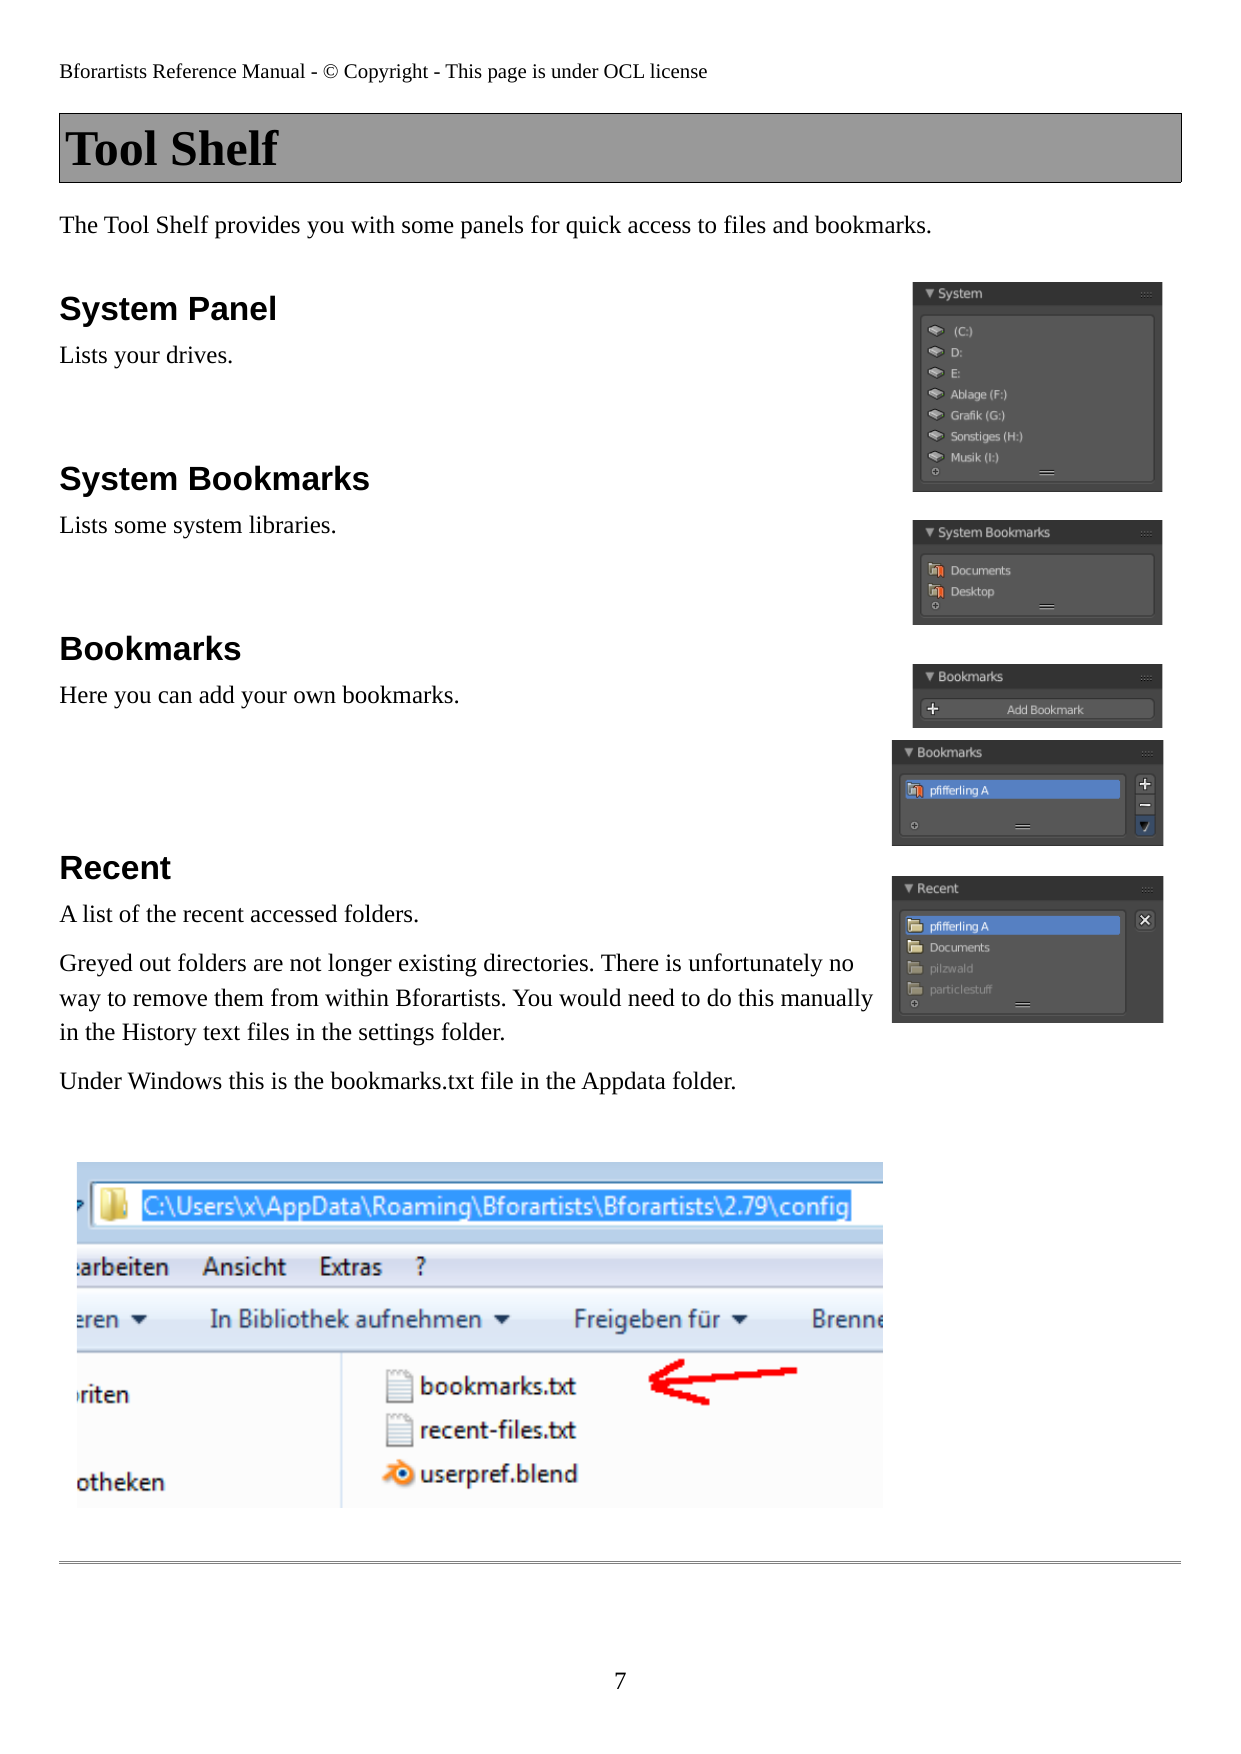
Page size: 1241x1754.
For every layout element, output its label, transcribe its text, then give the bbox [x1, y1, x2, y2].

text [1163, 340, 1181, 369]
table_header Tool Shelf [60, 114, 1181, 182]
picture [891, 740, 1164, 846]
subtitle Bookmarks [59, 629, 1181, 668]
picture [912, 520, 1163, 625]
subtitle System Panel [59, 289, 912, 327]
text The Tool Shelf provides you with some panels for quick access to files and bookmarks. [59, 211, 1181, 239]
subtitle Recent [59, 848, 1181, 887]
picture [912, 282, 1163, 492]
picture [912, 664, 1163, 728]
subtitle [1163, 289, 1181, 327]
text Lists your drives. [59, 340, 912, 369]
picture [891, 876, 1164, 1023]
text Here you can add your own bookmarks. [59, 680, 912, 709]
text Under Windows this is the bookmarks.txt file in the Appdata folder. [59, 1066, 1181, 1095]
subtitle System Bookmarks [59, 459, 1181, 498]
text Lists some system libraries. [59, 510, 1181, 539]
text A list of the recent accessed folders. [59, 899, 891, 928]
picture [76, 1162, 883, 1508]
text Greyed out folders are not longer existing directories. There is unfortunately no way to remove them from within Bforartists. You would need to do this manually in the History text files in the settings folder. [59, 948, 1181, 1046]
